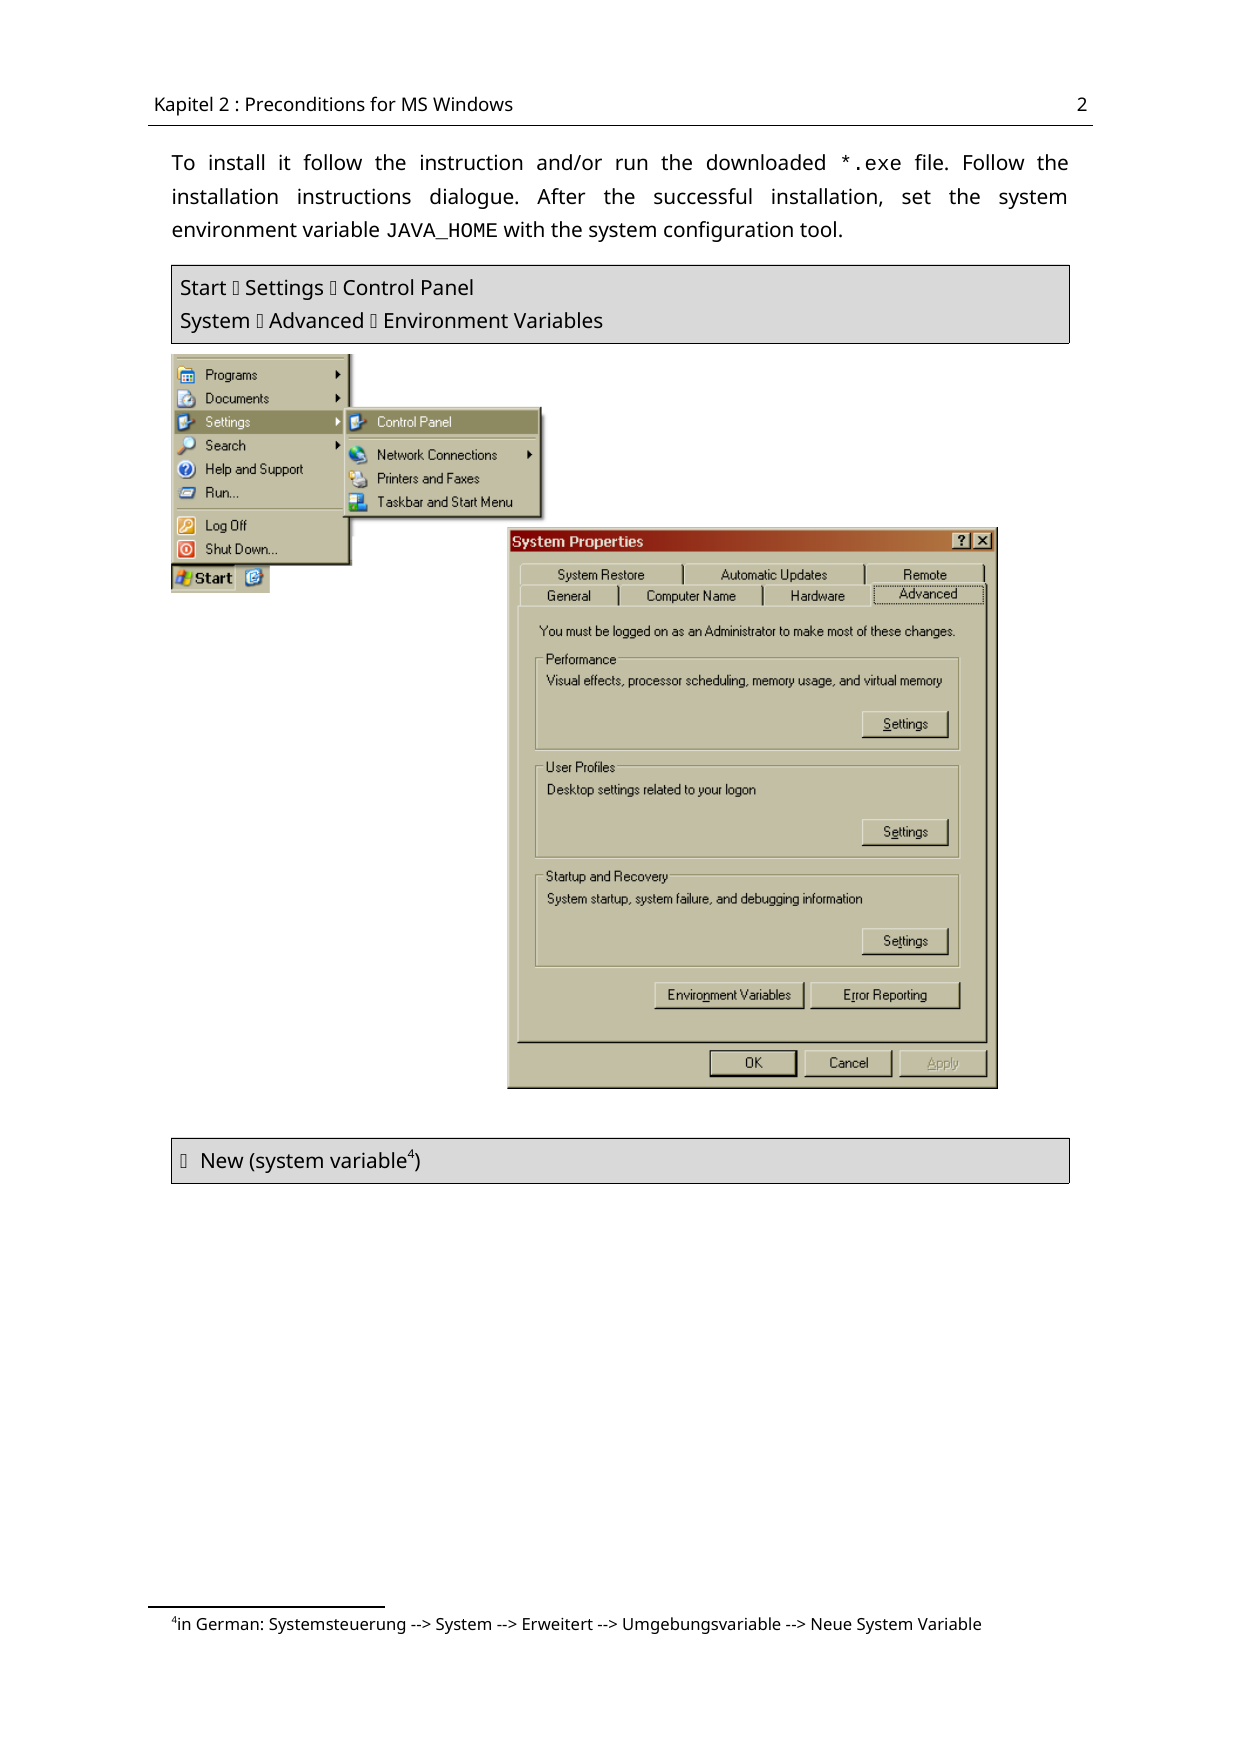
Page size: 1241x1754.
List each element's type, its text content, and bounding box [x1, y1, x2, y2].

text To install it follow the instruction and/or run the downloaded *.exe file. Follow the installation instructions dialogue. After the successful installation, set the system environment variable JAVA_HOME with the system configuration tool. [171, 148, 1069, 244]
picture [171, 354, 998, 1089]
text Start - Settings  Control Panel System  Advanced  Environment Variables [172, 266, 1069, 343]
text  New (system variable) [172, 1139, 1069, 1183]
text in German: Systemsteuerung --> System --> Erweitert --> Umgebungsvariable --> Neue System Variable [171, 1613, 1069, 1636]
